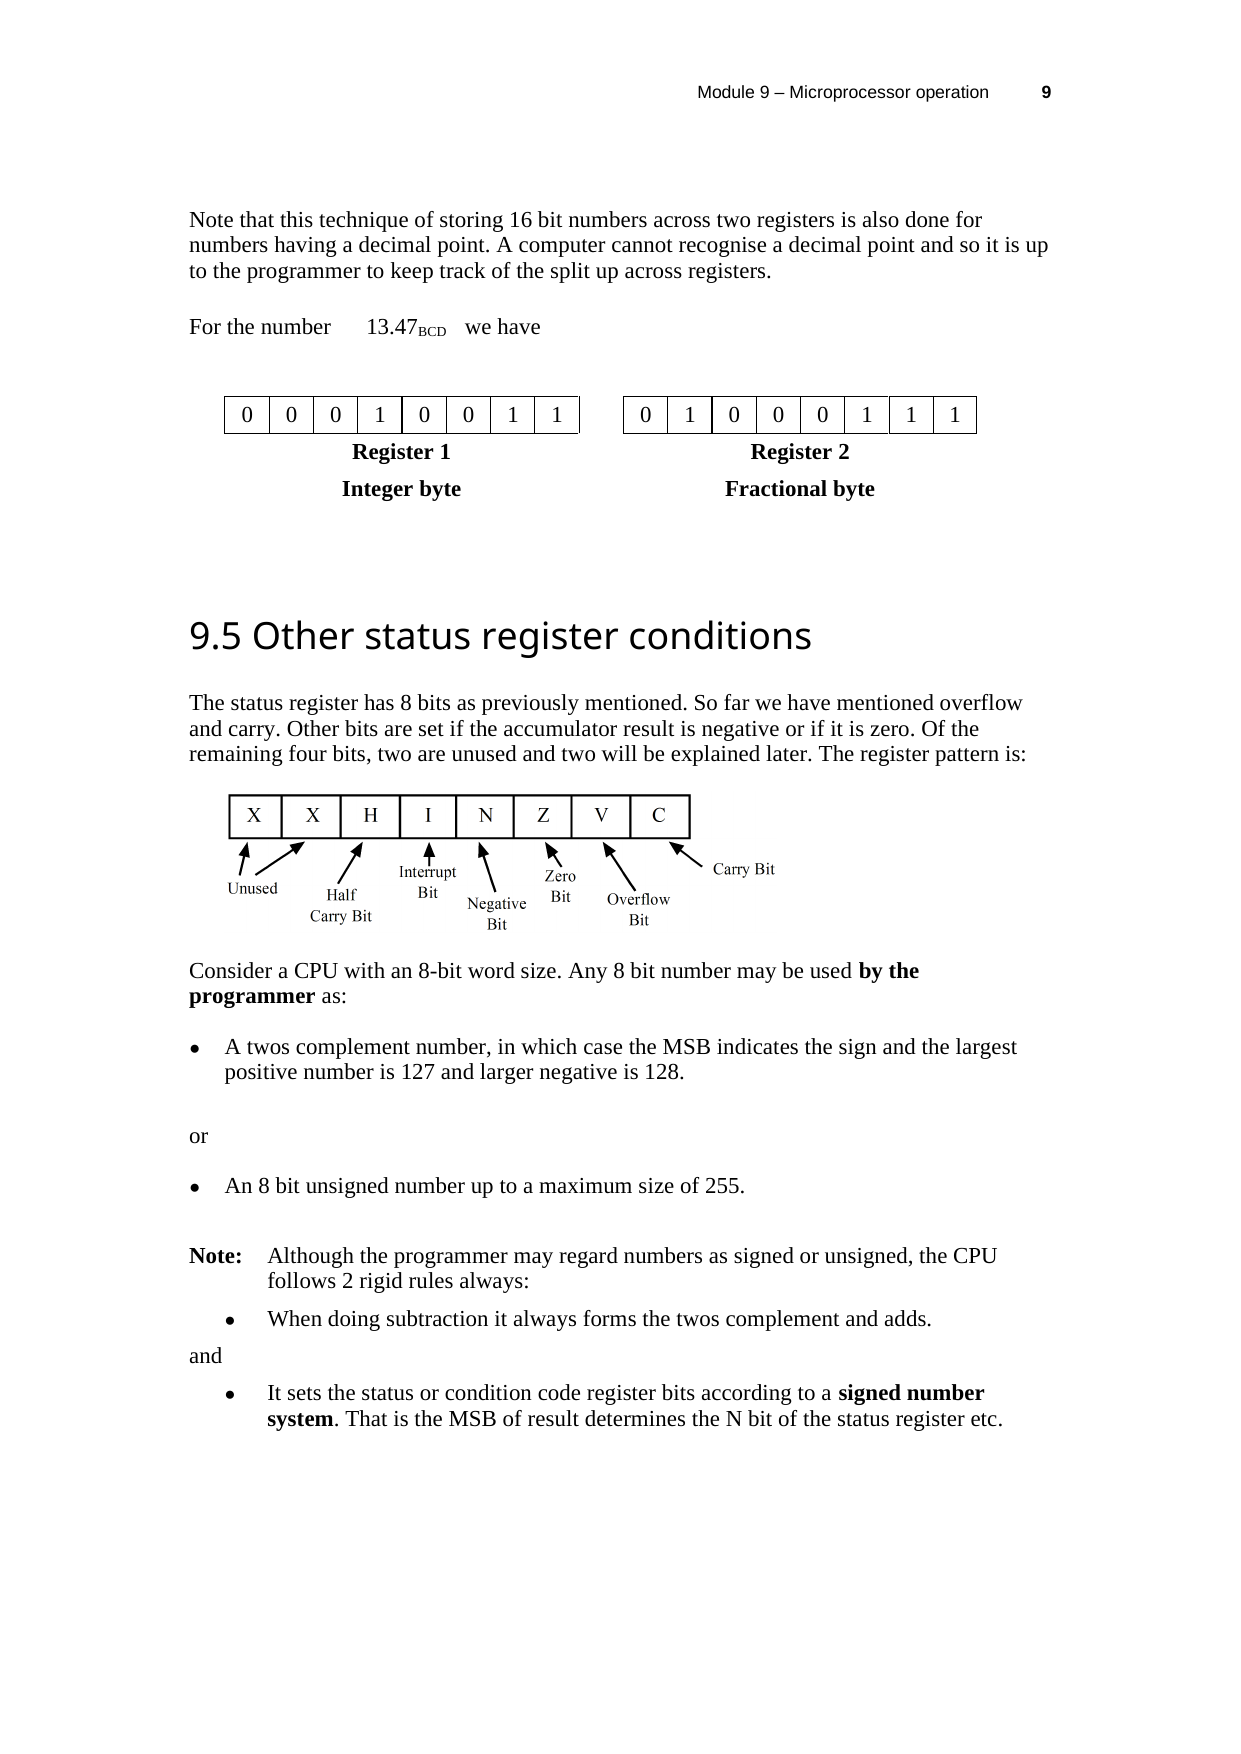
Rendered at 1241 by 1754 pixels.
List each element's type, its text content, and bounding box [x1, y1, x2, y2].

table_header Note: [189, 1237, 267, 1299]
table_header 0 [403, 397, 446, 433]
table_header 0 [801, 397, 844, 433]
table_cell [579, 470, 623, 507]
subtitle Other status register conditions [189, 610, 1051, 661]
table_header 1 [535, 397, 578, 433]
text or [189, 1123, 1051, 1148]
table_header 1 [934, 397, 976, 433]
list An 8 bit unsigned number up to a maximum size of 255. [189, 1173, 1051, 1224]
table_cell and [189, 1337, 267, 1374]
table_header 0 [713, 397, 756, 433]
table_header For the number [189, 308, 366, 346]
table_header 1 [890, 397, 933, 433]
table_cell [579, 434, 623, 470]
table_header 0 [314, 397, 357, 433]
table_header 0 [270, 397, 313, 433]
table_cell [189, 1300, 224, 1337]
table_header 1 [358, 397, 401, 433]
table_header 0 [757, 397, 800, 433]
table_header 1 [491, 397, 534, 433]
table_cell [267, 1337, 1051, 1374]
table_header 0 [624, 397, 667, 433]
table_cell When doing subtraction it always forms the twos complement and adds. [267, 1300, 1051, 1337]
table_cell [224, 1374, 267, 1437]
table_header Although the programmer may regard numbers as signed or unsigned, the CPU follows 2 rigid rules always: [267, 1237, 1051, 1299]
text Consider a CPU with an 8-bit word size. Any 8 bit number may be used by the programmer as: [189, 958, 1051, 1009]
table_header 1 [845, 397, 888, 433]
table_header 1 [668, 397, 711, 433]
text The status register has 8 bits as previously mentioned. So far we have mentioned overflow and carry. Other bits are set if the accumulator result is negative or if it is zero. Of the remaining four bits, two are unused and two will be explained later. The register pattern is: [189, 690, 1051, 767]
table_header 0 [225, 397, 269, 433]
table_cell Integer byte [224, 470, 578, 507]
table_cell It sets the status or condition code register bits according to a signed number system. That is the MSB of result determines the N bit of the status register etc. [267, 1374, 1051, 1437]
table_header we have [453, 308, 647, 346]
table_cell [189, 1374, 224, 1437]
picture [224, 791, 778, 933]
text Note that this technique of storing 16 bit numbers across two registers is also done for numbers having a decimal point. A computer cannot recognise a decimal point and so it is up to the programmer to keep track of the split up across registers. [189, 207, 1051, 283]
list A twos complement number, in which case the MSB indicates the sign and the largest positive number is 127 and larger negative is 128. [189, 1034, 1051, 1110]
table_header [580, 396, 623, 433]
table_cell [224, 1300, 267, 1337]
table_header 13.47BCD [366, 308, 453, 346]
table_cell Register 1 [224, 434, 578, 470]
table_cell Register 2 [623, 434, 977, 470]
table_cell Fractional byte [623, 470, 977, 507]
table_header 0 [447, 397, 490, 433]
